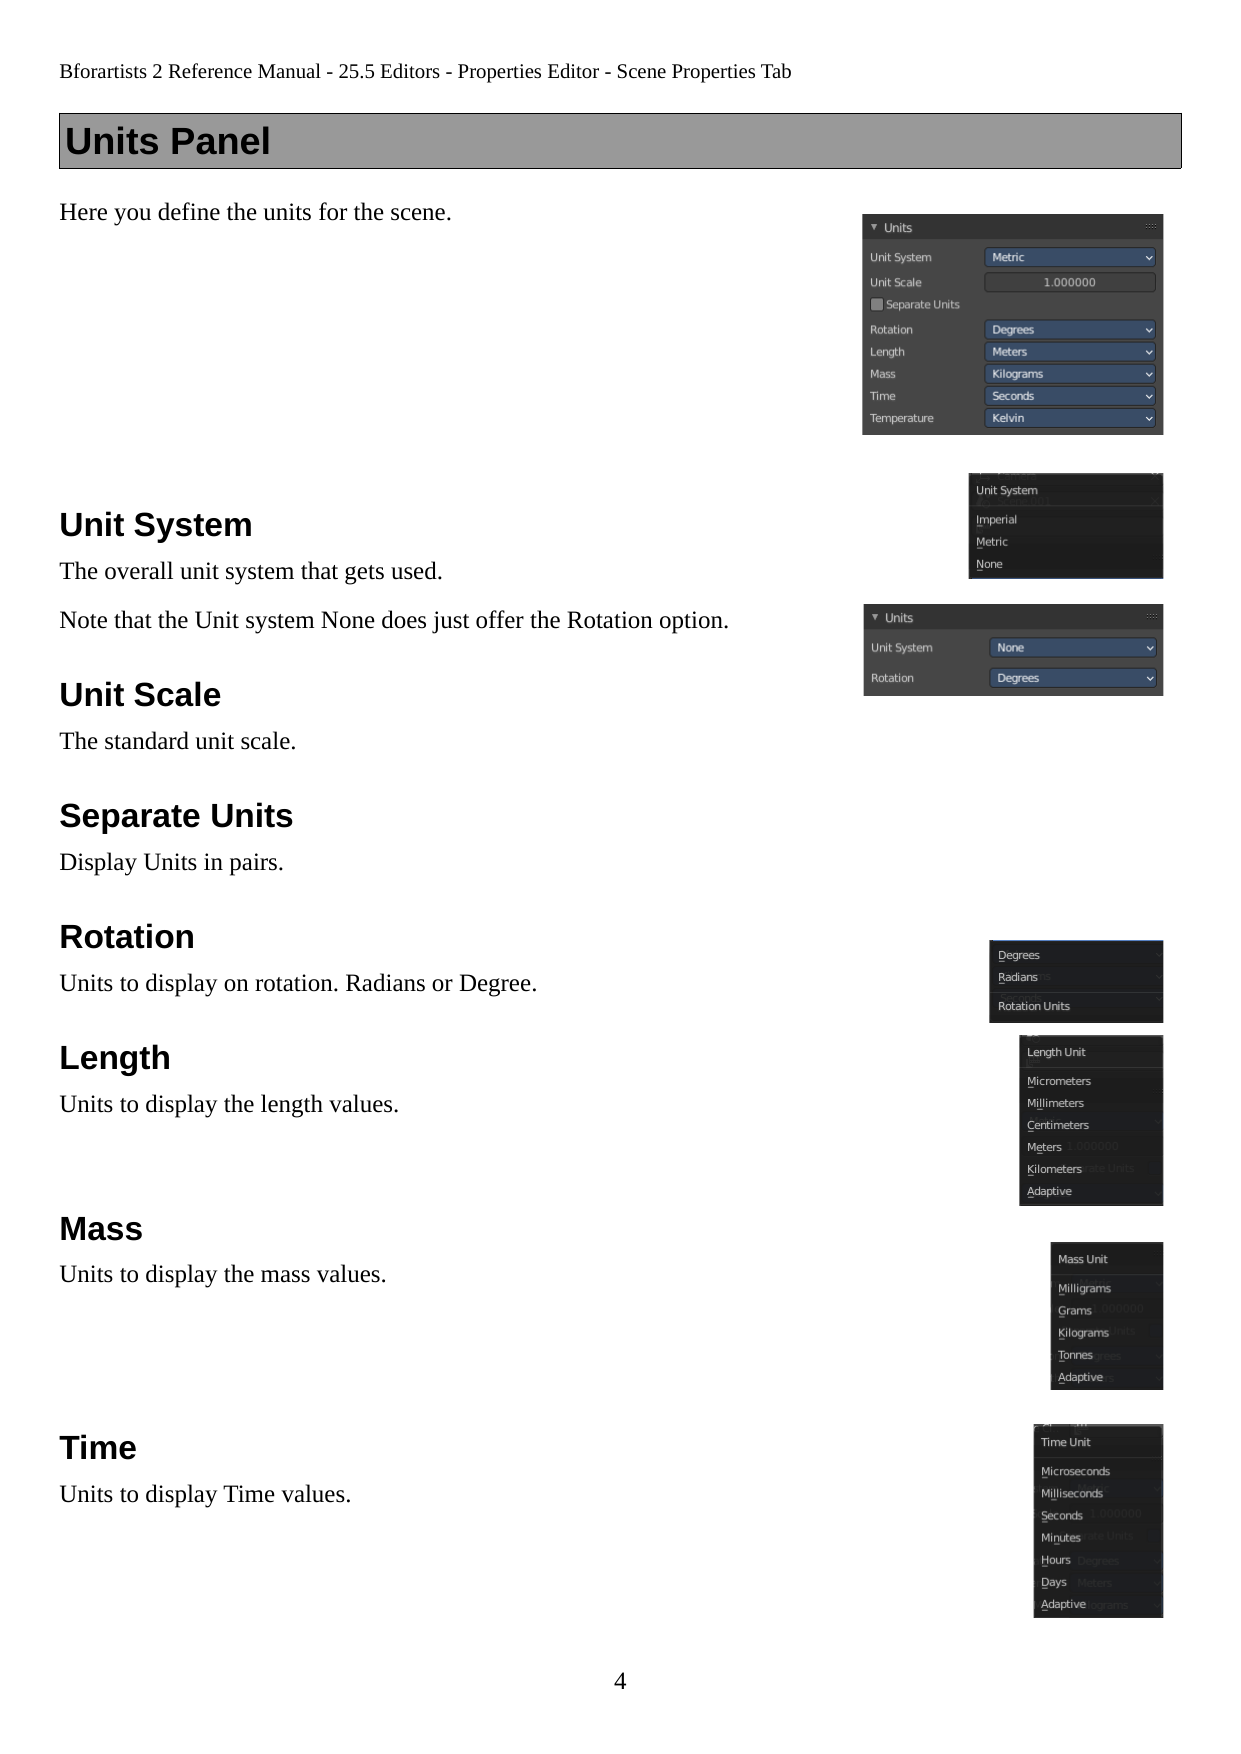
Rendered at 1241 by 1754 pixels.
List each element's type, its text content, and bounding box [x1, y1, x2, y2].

text Note that the Unit system None does just offer the Rotation option. [59, 605, 863, 634]
picture [968, 473, 1164, 579]
text Here you define the units for the scene. [59, 197, 1181, 225]
text Units to display the mass values. [59, 1259, 1050, 1288]
subtitle Rotation [59, 917, 1181, 956]
subtitle [1164, 1038, 1181, 1077]
picture [1033, 1424, 1164, 1618]
text Units to display on rotation. Radians or Degree. [59, 968, 989, 997]
subtitle Mass [59, 1208, 1181, 1247]
picture [862, 214, 1164, 435]
subtitle [1164, 505, 1181, 544]
picture [863, 604, 1164, 696]
subtitle Time [59, 1427, 1033, 1466]
subtitle Unit Scale [59, 675, 1181, 714]
text Units to display Time values. [59, 1479, 1033, 1507]
text Display Units in pairs. [59, 847, 1181, 876]
picture [1050, 1242, 1164, 1390]
table_header Units Panel [60, 114, 1181, 168]
subtitle Unit System [59, 505, 968, 544]
text The overall unit system that gets used. [59, 556, 1181, 585]
subtitle [1164, 1427, 1181, 1466]
picture [989, 940, 1164, 1023]
text Units to display the length values. [59, 1089, 1019, 1118]
subtitle Separate Units [59, 796, 1181, 835]
picture [1019, 1035, 1164, 1206]
subtitle Length [59, 1038, 1019, 1077]
text The standard unit scale. [59, 726, 1181, 755]
